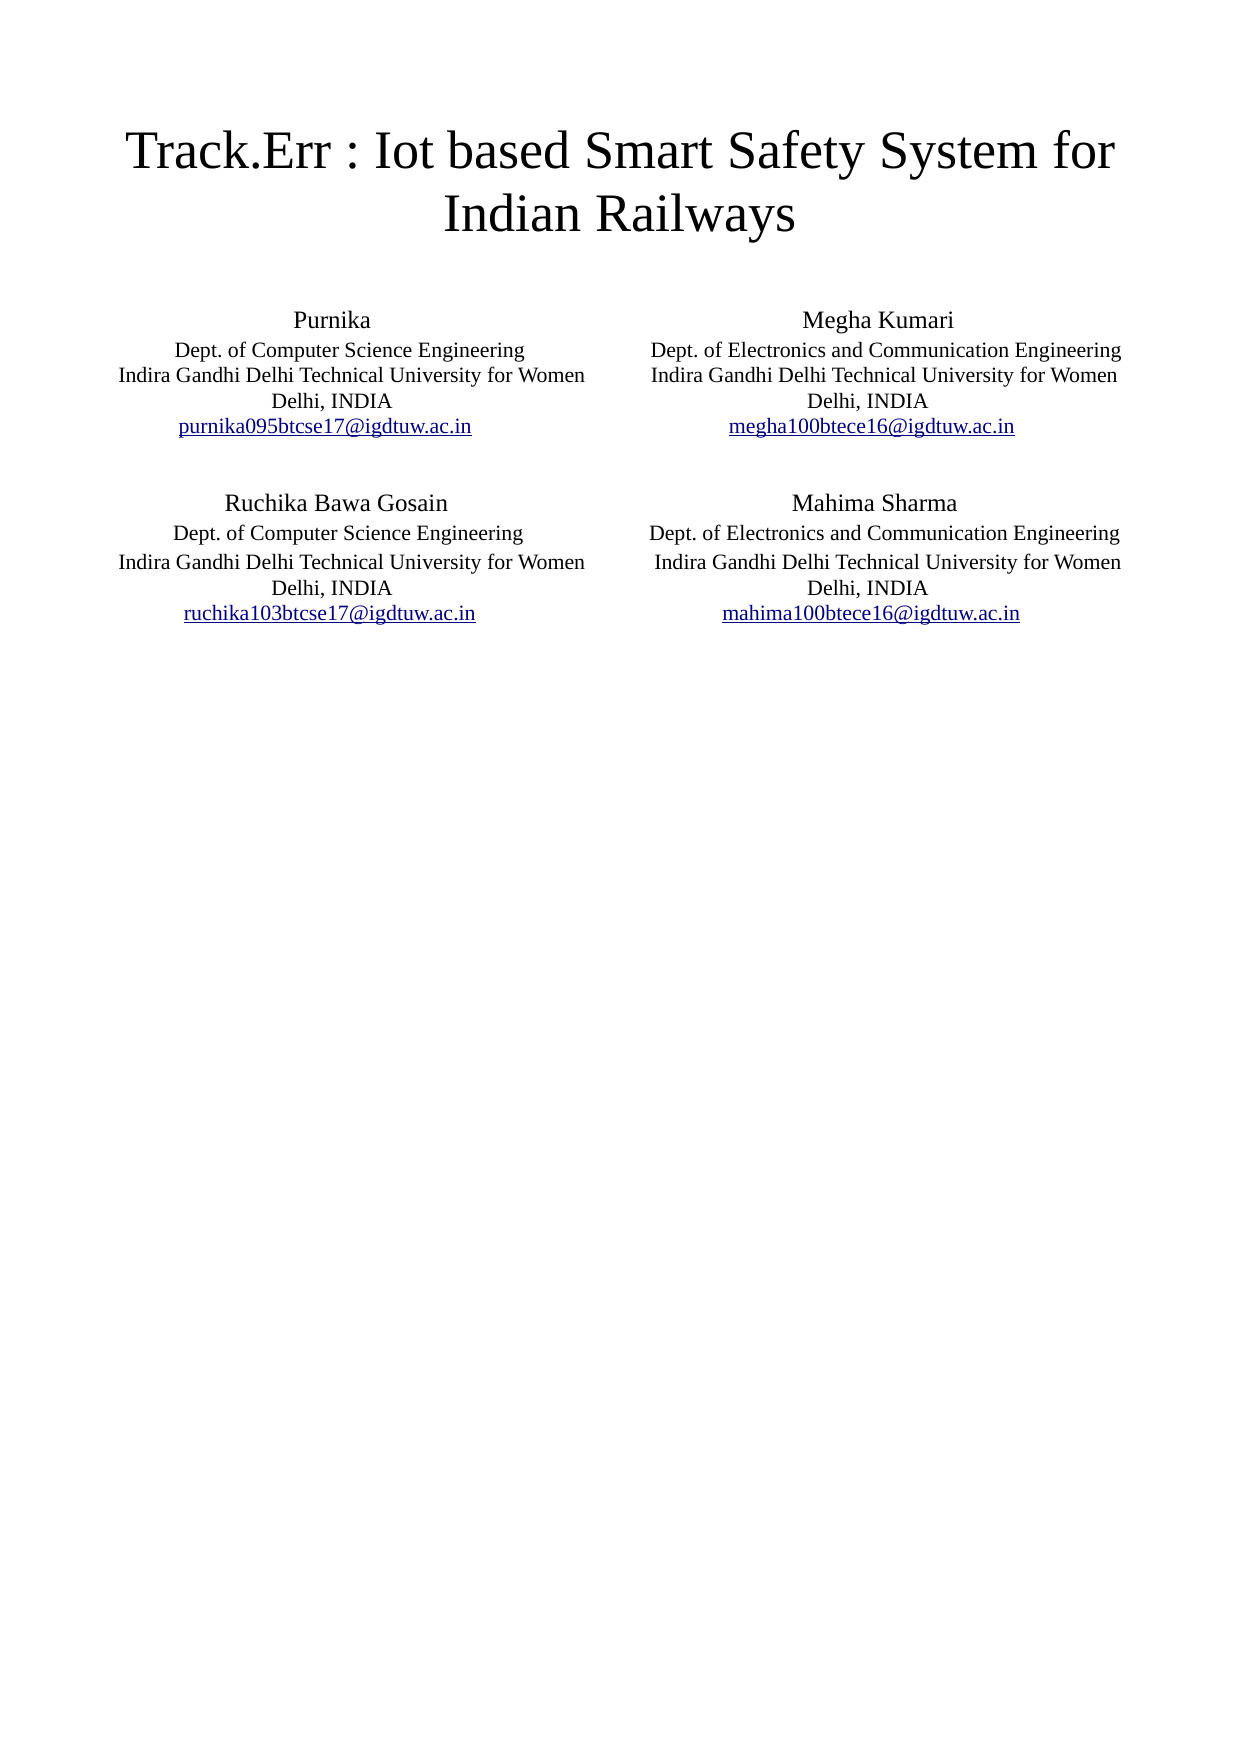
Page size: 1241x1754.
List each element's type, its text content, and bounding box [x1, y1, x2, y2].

text Dept. of Computer Science Engineering Dept. of Electronics and Communication Engineering [118, 517, 1122, 546]
text Indira Gandhi Delhi Technical University for Women Indira Gandhi Delhi Technical University for Women [118, 546, 1122, 575]
text ruchika103btcse17@igdtuw.ac.in mahima100btece16@igdtuw.ac.in [118, 600, 1122, 625]
text Purnika Megha Kumari [118, 305, 1122, 334]
text Delhi, INDIA Delhi, INDIA [118, 575, 1122, 600]
text Indira Gandhi Delhi Technical University for Women Indira Gandhi Delhi Technical University for Women [118, 362, 1122, 388]
text Dept. of Computer Science Engineering Dept. of Electronics and Communication Engineering [118, 334, 1122, 362]
text Ruchika Bawa Gosain Mahima Sharma [118, 488, 1122, 517]
text Track.Err : Iot based Smart Safety System for Indian Railways [118, 118, 1122, 243]
text Delhi, INDIA Delhi, INDIA [118, 388, 1122, 413]
text purnika095btcse17@igdtuw.ac.in megha100btece16@igdtuw.ac.in [118, 413, 1122, 438]
